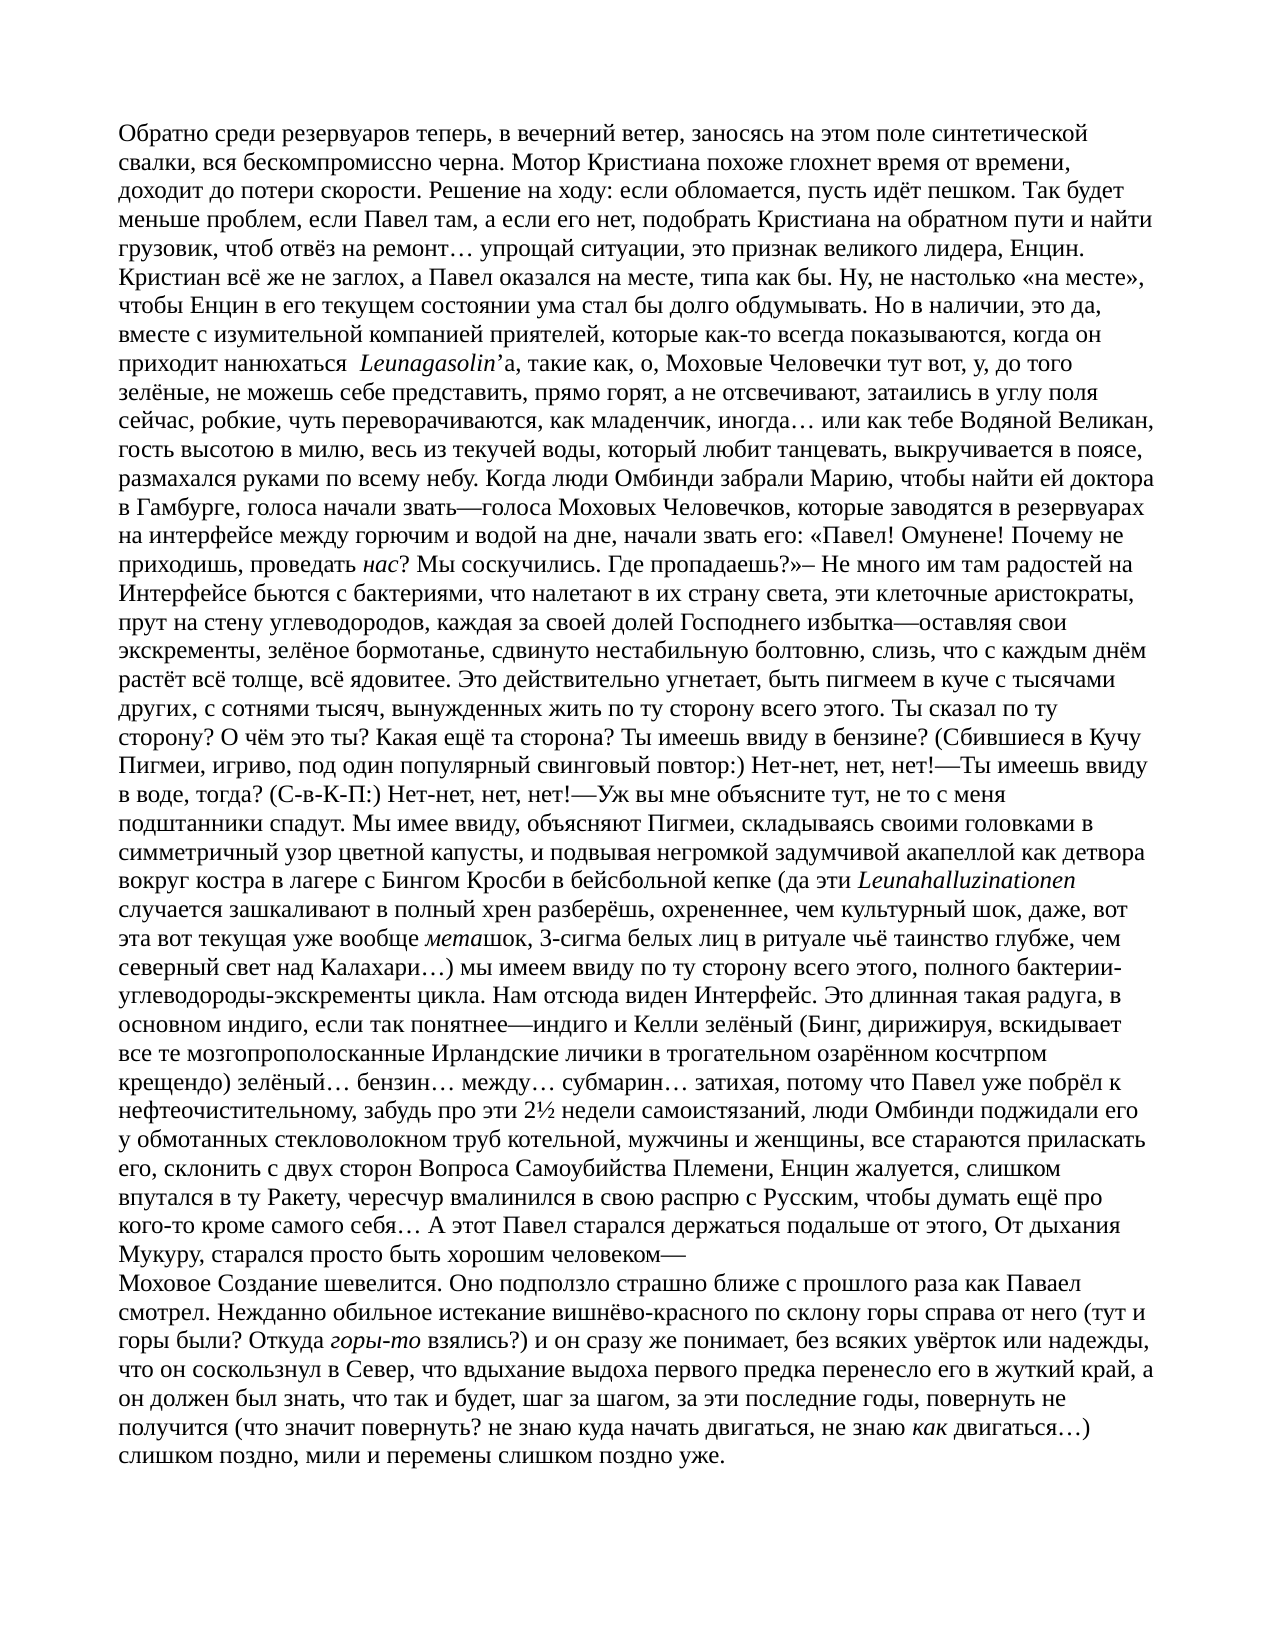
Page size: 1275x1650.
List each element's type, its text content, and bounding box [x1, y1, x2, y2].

text Моховое Создание шевелится. Оно подползло страшно ближе с прошлого раза как Паваел смотрел. Нежданно обильное истекание вишнёво-красного по склону горы справа от него (тут и горы были? Откуда горы-то взялись?) и он сразу же понимает, без всяких увёрток или надежды, что он соскользнул в Север, что вдыхание выдоха первого предка перенесло его в жуткий край, а он должен был знать, что так и будет, шаг за шагом, за эти последние годы, повернуть не получится (что значит повернуть? не знаю куда начать двигаться, не знаю как двигаться…) слишком поздно, мили и перемены слишком поздно уже. [118, 1268, 1157, 1469]
text Обратно среди резервуаров теперь, в вечерний ветер, заносясь на этом поле синтетической свалки, вся бескомпромиссно черна. Мотор Кристиана похоже глохнет время от времени, доходит до потери скорости. Решение на ходу: если обломается, пусть идёт пешком. Так будет меньше проблем, если Павел там, а если его нет, подобрать Кристиана на обратном пути и найти грузовик, чтоб отвёз на ремонт… упрощай ситуации, это признак великого лидера, Енцин. [118, 118, 1157, 262]
text Кристиан всё же не заглох, а Павел оказался на месте, типа как бы. Ну, не настолько «на месте», чтобы Енцин в его текущем состоянии ума стал бы долго обдумывать. Но в наличии, это да, вместе с изумительной компанией приятелей, которые как-то всегда показываются, когда он приходит нанюхаться Leunagasolin’а, такие как, о, Моховые Человечки тут вот, у, до того зелёные, не можешь себе представить, прямо горят, а не отсвечивают, затаились в углу поля сейчас, робкие, чуть переворачиваются, как младенчик, иногда… или как тебе Водяной Великан, гость высотою в милю, весь из текучей воды, который любит танцевать, выкручивается в поясе, размахался руками по всему небу. Когда люди Омбинди забрали Марию, чтобы найти ей доктора в Гамбурге, голоса начали звать—голоса Моховых Человечков, которые заводятся в резервуарах на интерфейсе между горючим и водой на дне, начали звать его: «Павел! Омунене! Почему не приходишь, проведать нас? Мы соскучились. Где пропадаешь?»– Не много им там радостей на Интерфейсе бьются с бактериями, что налетают в их страну света, эти клеточные аристократы, прут на стену углеводородов, каждая за своей долей Господнего избытка—оставляя свои экскременты, зелёное бормотанье, сдвинуто нестабильную болтовню, слизь, что с каждым днём растёт всё толще, всё ядовитее. Это действительно угнетает, быть пигмеем в куче с тысячами других, с сотнями тысяч, вынужденных жить по ту сторону всего этого. Ты сказал по ту сторону? О чём это ты? Какая ещё та сторона? Ты имеешь ввиду в бензине? (Сбившиеся в Кучу Пигмеи, игриво, под один популярный свинговый повтор:) Нет-нет, нет, нет!—Ты имеешь ввиду в воде, тогда? (С-в-К-П:) Нет-нет, нет, нет!—Уж вы мне объясните тут, не то с меня подштанники спадут. Мы имее ввиду, объясняют Пигмеи, складываясь своими головками в симметричный узор цветной капусты, и подвывая негромкой задумчивой акапеллой как детвора вокруг костра в лагере с Бингом Кросби в бейсбольной кепке (да эти Leunahalluzinationen случается зашкаливают в полный хрен разберёшь, охрененнее, чем культурный шок, даже, вот эта вот текущая уже вообще меташок, 3-сигма белых лиц в ритуале чьё таинство глубже, чем северный свет над Калахари…) мы имеем ввиду по ту сторону всего этого, полного бактерии-углеводороды-экскременты цикла. Нам отсюда виден Интерфейс. Это длинная такая радуга, в основном индиго, если так понятнее—индиго и Келли зелёный (Бинг, дирижируя, вскидывает все те мозгопрополосканные Ирландские личики в трогательном озарённом косчтрпом крещендо) зелёный… бензин… между… субмарин… затихая, потому что Павел уже побрёл к нефтеочистительному, забудь про эти 2½ недели самоистязаний, люди Омбинди поджидали его у обмотанных стекловолокном труб котельной, мужчины и женщины, все стараются приласкать его, склонить с двух сторон Вопроса Самоубийства Племени, Енцин жалуется, слишком впутался в ту Ракету, чересчур вмалинился в свою распрю с Русским, чтобы думать ещё про кого-то кроме самого себя… А этот Павел старался держаться подальше от этого, От дыхания Мукуру, старался просто быть хорошим человеком— [118, 262, 1157, 1268]
